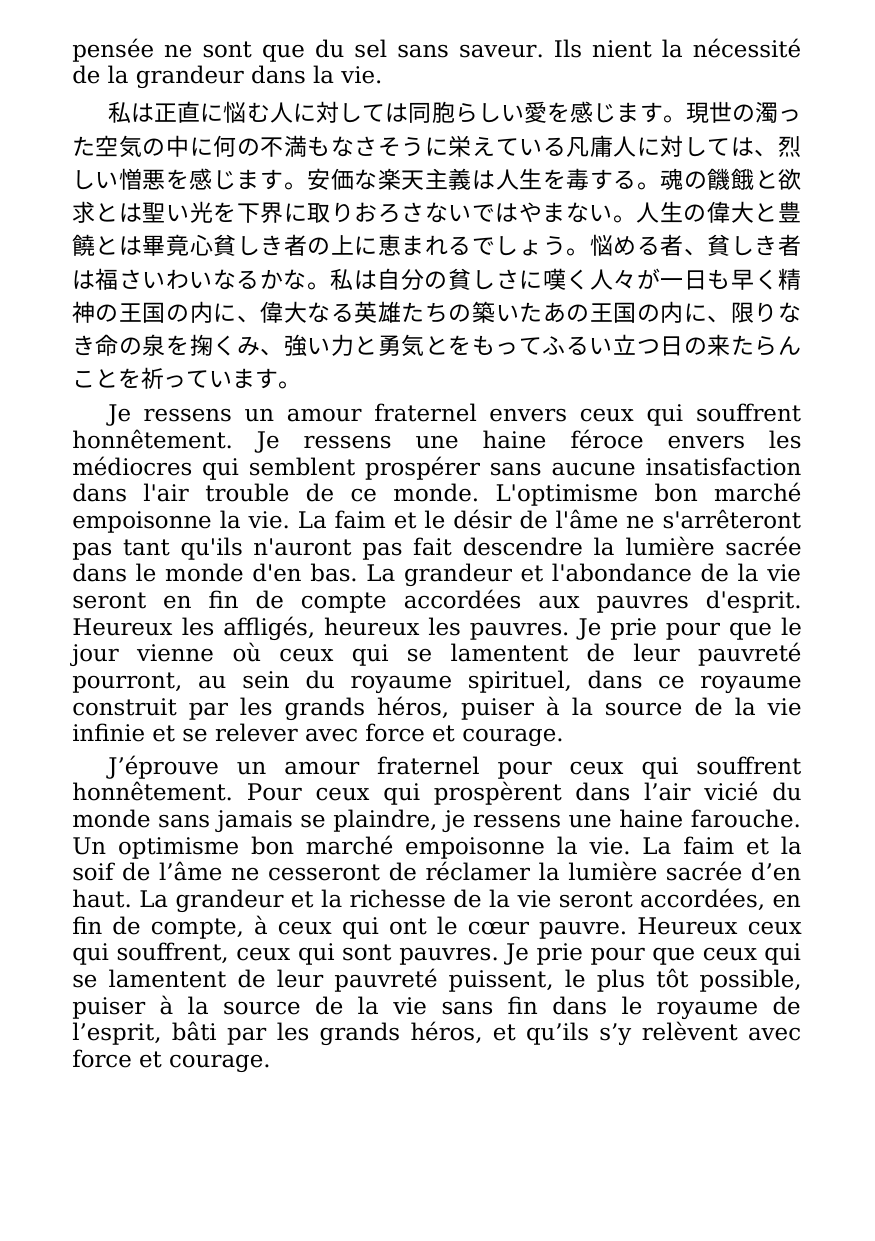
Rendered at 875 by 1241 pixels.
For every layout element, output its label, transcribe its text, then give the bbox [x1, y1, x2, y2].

text Je ressens un amour fraternel envers ceux qui souffrent honnêtement. Je ressens une haine féroce envers les médiocres qui semblent prospérer sans aucune insatisfaction dans l'air trouble de ce monde. L'optimisme bon marché empoisonne la vie. La faim et le désir de l'âme ne s'arrêteront pas tant qu'ils n'auront pas fait descendre la lumière sacrée dans le monde d'en bas. La grandeur et l'abondance de la vie seront en fin de compte accordées aux pauvres d'esprit. Heureux les affligés, heureux les pauvres. Je prie pour que le jour vienne où ceux qui se lamentent de leur pauvreté pourront, au sein du royaume spirituel, dans ce royaume construit par les grands héros, puiser à la source de la vie infinie et se relever avec force et courage. [72, 400, 802, 747]
text pensée ne sont que du sel sans saveur. Ils nient la nécessité de la grandeur dans la vie. [72, 36, 802, 89]
text 私は正直に悩む人に対しては同胞らしい愛を感じます。現世の濁った空気の中に何の不満もなさそうに栄えている凡庸人に対しては、烈しい憎悪を感じます。安価な楽天主義は人生を毒する。魂の饑餓と欲求とは聖い光を下界に取りおろさないではやまない。人生の偉大と豊饒とは畢竟心貧しき者の上に恵まれるでしょう。悩める者、貧しき者は福さいわいなるかな。私は自分の貧しさに嘆く人々が一日も早く精神の王国の内に、偉大なる英雄たちの築いたあの王国の内に、限りなき命の泉を掬くみ、強い力と勇気とをもってふるい立つ日の来たらんことを祈っています。 [72, 95, 802, 394]
text J’éprouve un amour fraternel pour ceux qui souffrent honnêtement. Pour ceux qui prospèrent dans l’air vicié du monde sans jamais se plaindre, je ressens une haine farouche. Un optimisme bon marché empoisonne la vie. La faim et la soif de l’âme ne cesseront de réclamer la lumière sacrée d’en haut. La grandeur et la richesse de la vie seront accordées, en fin de compte, à ceux qui ont le cœur pauvre. Heureux ceux qui souffrent, ceux qui sont pauvres. Je prie pour que ceux qui se lamentent de leur pauvreté puissent, le plus tôt possible, puiser à la source de la vie sans fin dans le royaume de l’esprit, bâti par les grands héros, et qu’ils s’y relèvent avec force et courage. [72, 753, 802, 1073]
